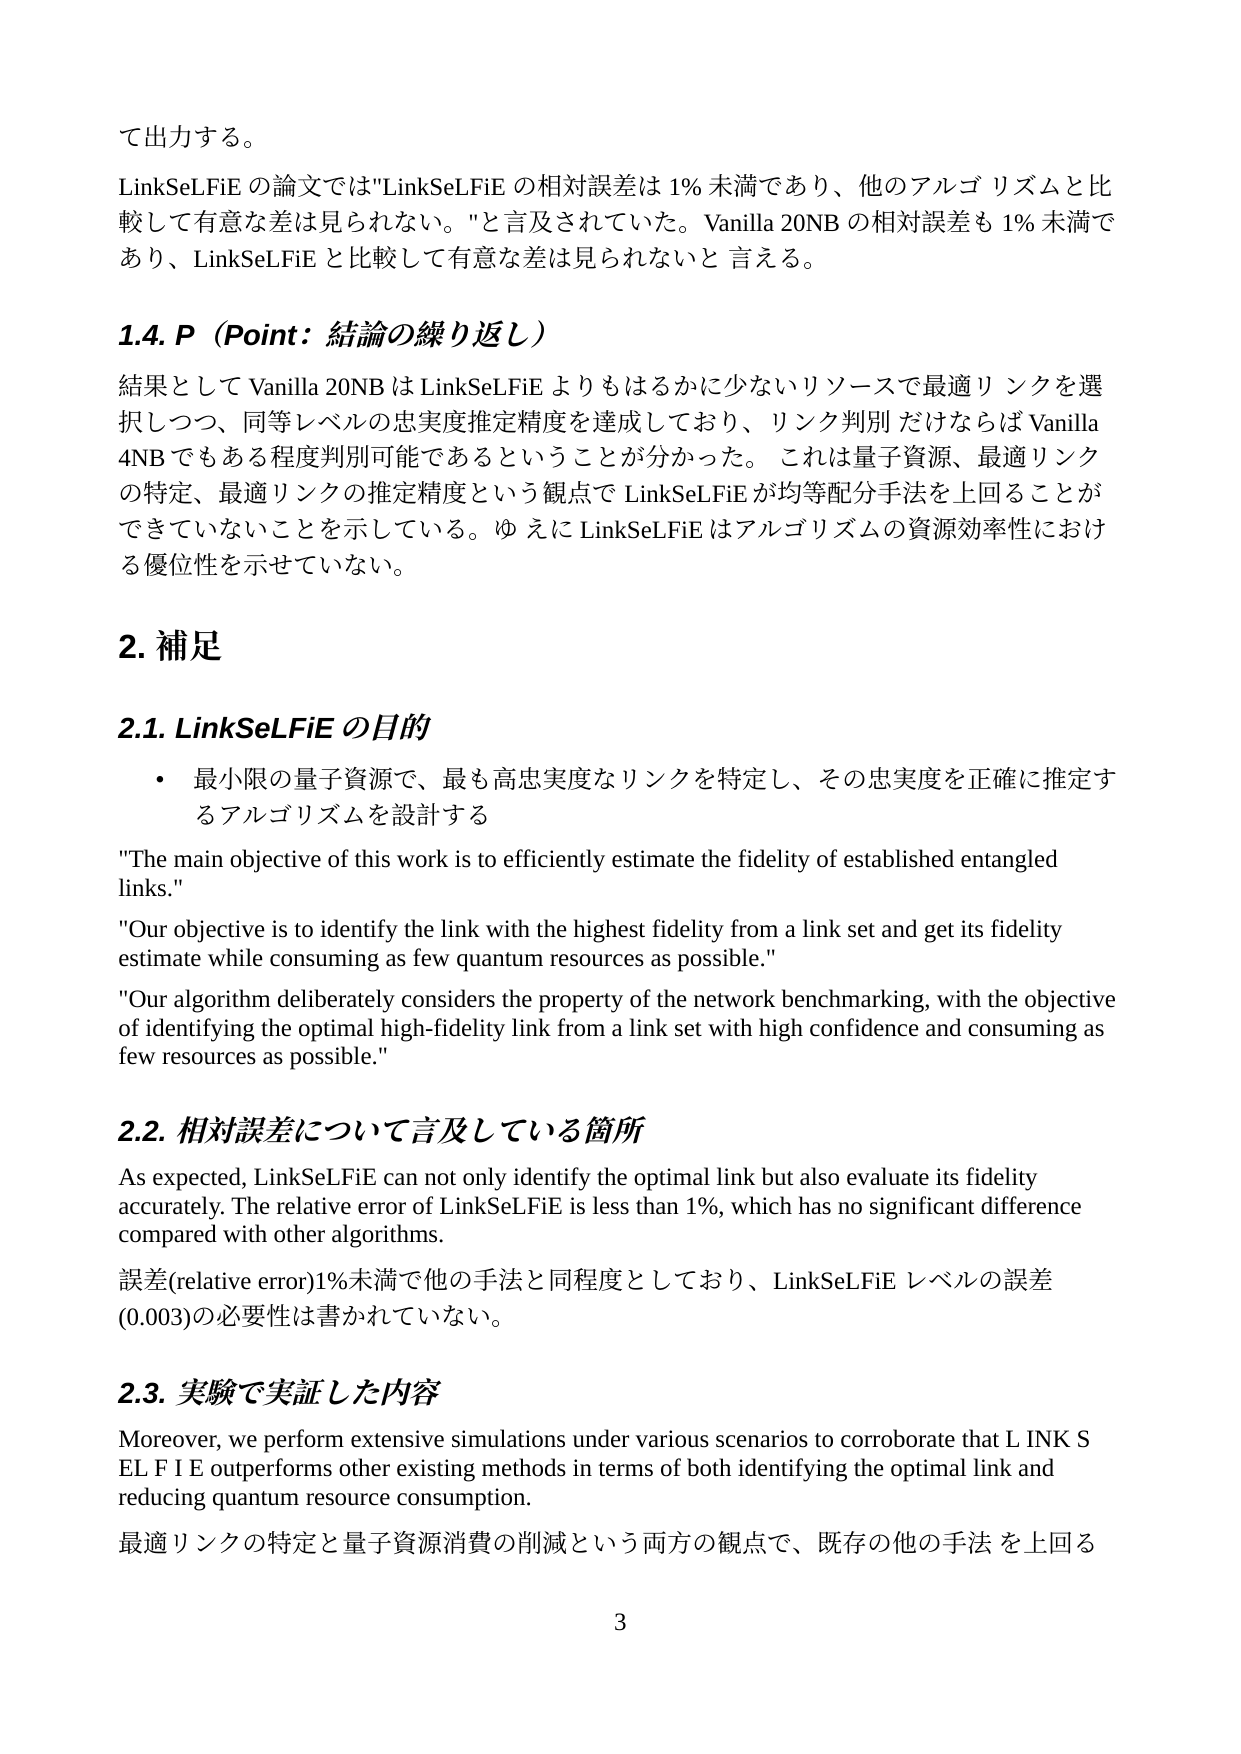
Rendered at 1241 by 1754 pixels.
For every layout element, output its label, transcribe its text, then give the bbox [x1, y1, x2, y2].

subtitle 実験で実証した内容 [118, 1370, 1122, 1412]
text 誤差(relative error)1%未満で他の手法と同程度としており、LinkSeLFiE レベルの誤差(0.003)の必要性は書かれていない。 [118, 1261, 1122, 1333]
subtitle LinkSeLFiEの目的 [118, 705, 1122, 747]
list 最小限の量子資源で、最も高忠実度なリンクを特定し、その忠実度を正確に推定するアルゴリズムを設計する [156, 759, 1122, 831]
text て出力する。 [118, 118, 1122, 154]
text "Our algorithm deliberately considers the property of the network benchmarking, with the objective of identifying the optimal high-fidelity link from a link set with high confidence and consuming as few resources as possible." [118, 984, 1122, 1070]
subtitle P（Point：結論の繰り返し） [118, 312, 1122, 354]
text 結果としてVanilla 20NBはLinkSeLFiEよりもはるかに少ないリソースで最適リ ンクを選択しつつ、同等レベルの忠実度推定精度を達成しており、リンク判別 だけならばVanilla 4NBでもある程度判別可能であるということが分かった。 これは量子資源、最適リンクの特定、最適リンクの推定精度という観点で LinkSeLFiEが均等配分手法を上回ることができていないことを示している。ゆ えにLinkSeLFiEはアルゴリズムの資源効率性における優位性を示せていない。 [118, 366, 1122, 582]
text As expected, LinkSeLFiE can not only identify the optimal link but also evaluate its fidelity accurately. The relative error of LinkSeLFiE is less than 1%, which has no significant difference compared with other algorithms. [118, 1162, 1122, 1248]
text Moreover, we perform extensive simulations under various scenarios to corroborate that L INK S EL F I E outperforms other existing methods in terms of both identifying the optimal link and reducing quantum resource consumption. [118, 1424, 1122, 1511]
subtitle 相対誤差について言及している箇所 [118, 1108, 1122, 1149]
text 最適リンクの特定と量子資源消費の削減という両方の観点で、既存の他の手法 を上回る [118, 1523, 1122, 1559]
text LinkSeLFiEの論文では"LinkSeLFiE の相対誤差は 1% 未満であり、他のアルゴ リズムと比較して有意な差は見られない。"と言及されていた。Vanilla 20NB の相対誤差も1% 未満であり、LinkSeLFiEと比較して有意な差は見られないと 言える。 [118, 167, 1122, 274]
subtitle 補足 [118, 619, 1122, 668]
text "The main objective of this work is to efficiently estimate the fidelity of established entangled links." [118, 844, 1122, 901]
text "Our objective is to identify the link with the highest fidelity from a link set and get its fidelity estimate while consuming as few quantum resources as possible." [118, 914, 1122, 971]
